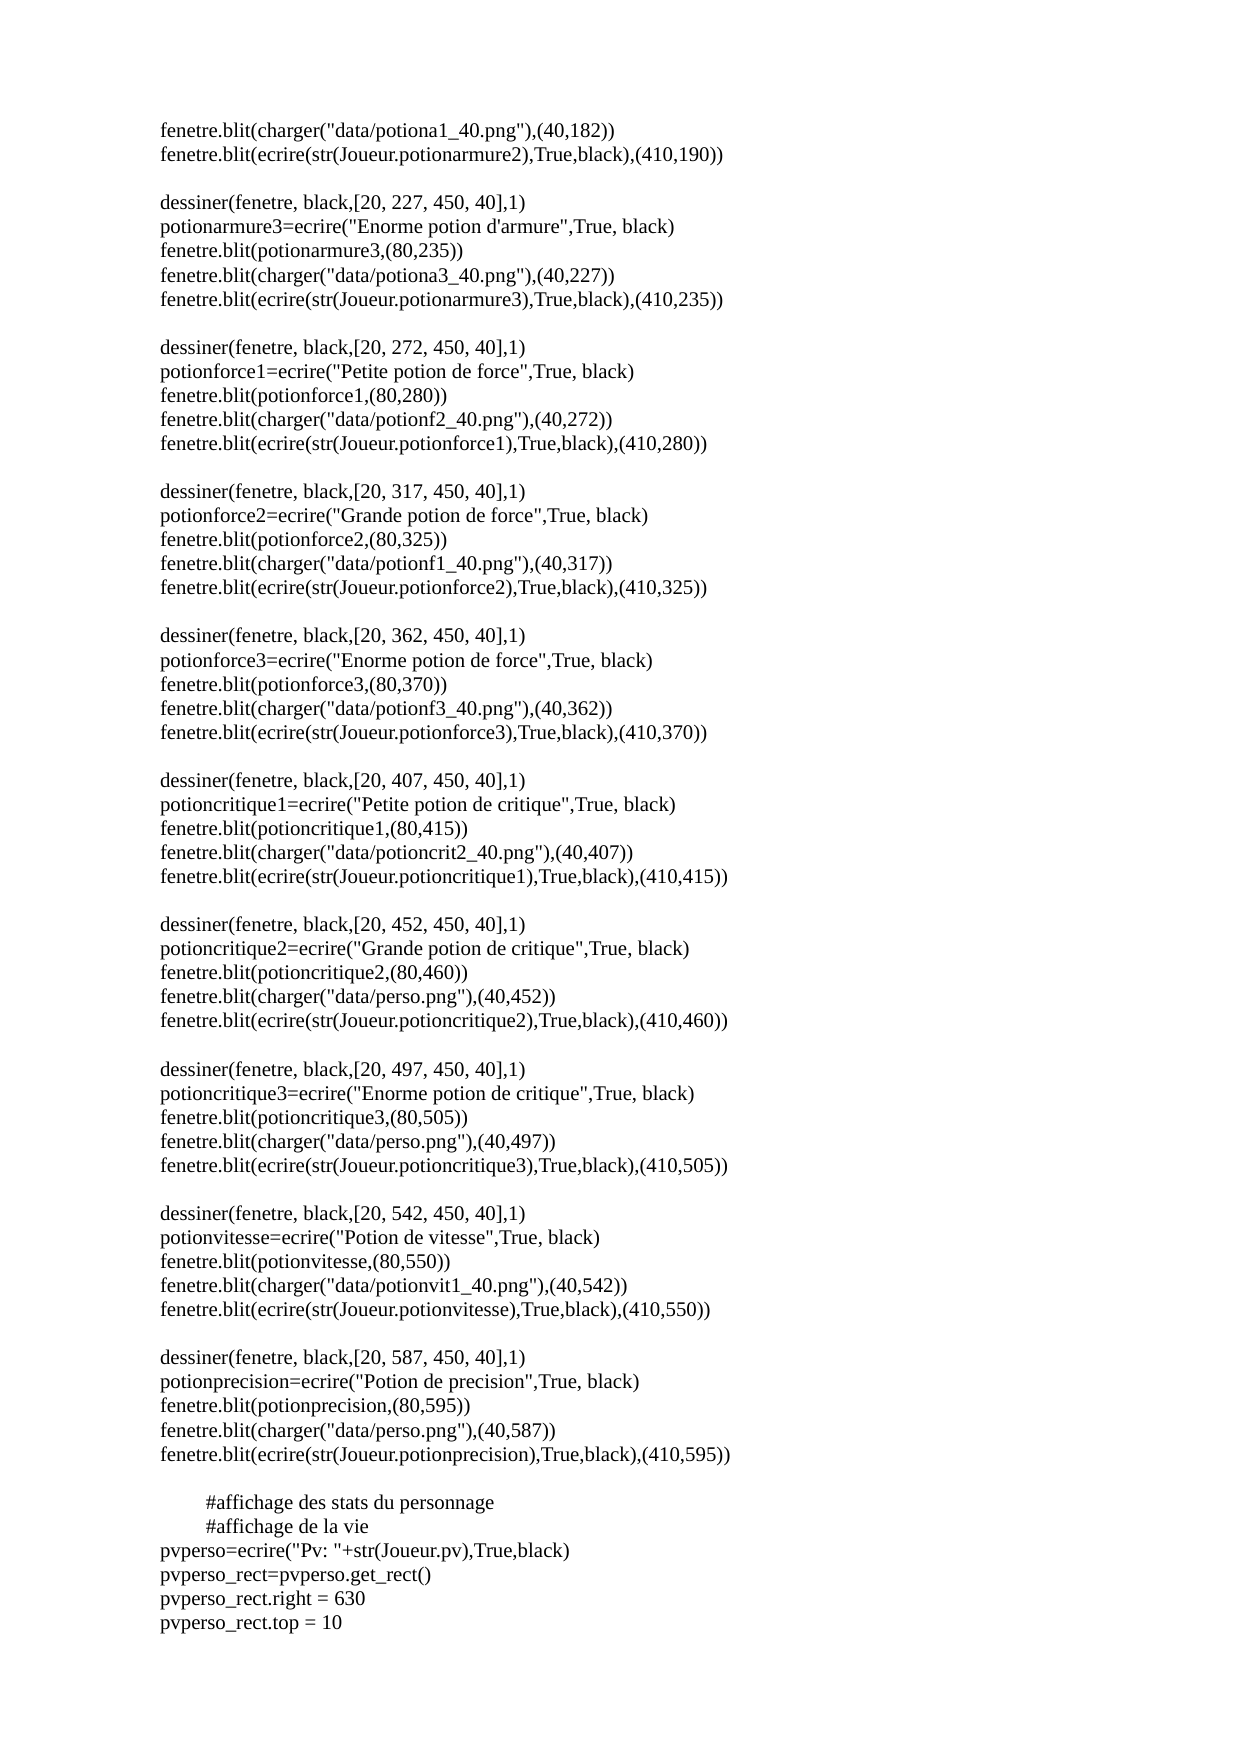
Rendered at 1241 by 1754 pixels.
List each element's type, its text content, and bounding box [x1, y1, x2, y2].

text fenetre.blit(potionarmure3,(80,235)) [118, 238, 1122, 262]
text fenetre.blit(charger("data/potionf3_40.png"),(40,362)) [118, 696, 1122, 720]
text fenetre.blit(charger("data/potiona1_40.png"),(40,182)) [118, 118, 1122, 142]
text fenetre.blit(ecrire(str(Joueur.potionarmure2),True,black),(410,190)) [118, 142, 1122, 166]
text dessiner(fenetre, black,[20, 452, 450, 40],1) [118, 912, 1122, 936]
text fenetre.blit(potioncritique3,(80,505)) [118, 1105, 1122, 1129]
text fenetre.blit(ecrire(str(Joueur.potionforce1),True,black),(410,280)) [118, 431, 1122, 455]
text fenetre.blit(ecrire(str(Joueur.potionprecision),True,black),(410,595)) [118, 1442, 1122, 1466]
text potioncritique2=ecrire("Grande potion de critique",True, black) [118, 936, 1122, 960]
text fenetre.blit(potionvitesse,(80,550)) [118, 1249, 1122, 1273]
text fenetre.blit(potioncritique1,(80,415)) [118, 816, 1122, 840]
text #affichage de la vie [118, 1514, 1122, 1538]
text fenetre.blit(charger("data/potionvit1_40.png"),(40,542)) [118, 1273, 1122, 1297]
text fenetre.blit(ecrire(str(Joueur.potionarmure3),True,black),(410,235)) [118, 287, 1122, 311]
text pvperso=ecrire("Pv: "+str(Joueur.pv),True,black) [118, 1538, 1122, 1562]
text dessiner(fenetre, black,[20, 497, 450, 40],1) [118, 1057, 1122, 1081]
text fenetre.blit(charger("data/perso.png"),(40,452)) [118, 984, 1122, 1008]
text dessiner(fenetre, black,[20, 227, 450, 40],1) [118, 190, 1122, 214]
text dessiner(fenetre, black,[20, 542, 450, 40],1) [118, 1201, 1122, 1225]
text fenetre.blit(potionforce2,(80,325)) [118, 527, 1122, 551]
text dessiner(fenetre, black,[20, 362, 450, 40],1) [118, 623, 1122, 647]
text fenetre.blit(ecrire(str(Joueur.potioncritique3),True,black),(410,505)) [118, 1153, 1122, 1177]
text fenetre.blit(charger("data/potionf1_40.png"),(40,317)) [118, 551, 1122, 575]
text fenetre.blit(charger("data/perso.png"),(40,497)) [118, 1129, 1122, 1153]
text dessiner(fenetre, black,[20, 317, 450, 40],1) [118, 479, 1122, 503]
text fenetre.blit(ecrire(str(Joueur.potionforce2),True,black),(410,325)) [118, 575, 1122, 599]
text potionforce1=ecrire("Petite potion de force",True, black) [118, 359, 1122, 383]
text potionvitesse=ecrire("Potion de vitesse",True, black) [118, 1225, 1122, 1249]
text dessiner(fenetre, black,[20, 407, 450, 40],1) [118, 768, 1122, 792]
text potionarmure3=ecrire("Enorme potion d'armure",True, black) [118, 214, 1122, 238]
text pvperso_rect=pvperso.get_rect() [118, 1562, 1122, 1586]
text potioncritique1=ecrire("Petite potion de critique",True, black) [118, 792, 1122, 816]
text fenetre.blit(potionforce1,(80,280)) [118, 383, 1122, 407]
text #affichage des stats du personnage [118, 1490, 1122, 1514]
text fenetre.blit(potioncritique2,(80,460)) [118, 960, 1122, 984]
text fenetre.blit(potionprecision,(80,595)) [118, 1393, 1122, 1417]
text fenetre.blit(ecrire(str(Joueur.potionvitesse),True,black),(410,550)) [118, 1297, 1122, 1321]
text fenetre.blit(ecrire(str(Joueur.potioncritique1),True,black),(410,415)) [118, 864, 1122, 888]
text fenetre.blit(ecrire(str(Joueur.potionforce3),True,black),(410,370)) [118, 720, 1122, 744]
text potionprecision=ecrire("Potion de precision",True, black) [118, 1369, 1122, 1393]
text fenetre.blit(potionforce3,(80,370)) [118, 672, 1122, 696]
text fenetre.blit(charger("data/potionf2_40.png"),(40,272)) [118, 407, 1122, 431]
text dessiner(fenetre, black,[20, 272, 450, 40],1) [118, 335, 1122, 359]
text fenetre.blit(charger("data/potiona3_40.png"),(40,227)) [118, 262, 1122, 287]
text fenetre.blit(charger("data/potioncrit2_40.png"),(40,407)) [118, 840, 1122, 864]
text dessiner(fenetre, black,[20, 587, 450, 40],1) [118, 1345, 1122, 1369]
text potionforce2=ecrire("Grande potion de force",True, black) [118, 503, 1122, 527]
text pvperso_rect.top = 10 [118, 1610, 1122, 1634]
text potionforce3=ecrire("Enorme potion de force",True, black) [118, 647, 1122, 672]
text fenetre.blit(ecrire(str(Joueur.potioncritique2),True,black),(410,460)) [118, 1008, 1122, 1032]
text pvperso_rect.right = 630 [118, 1586, 1122, 1610]
text fenetre.blit(charger("data/perso.png"),(40,587)) [118, 1417, 1122, 1442]
text potioncritique3=ecrire("Enorme potion de critique",True, black) [118, 1081, 1122, 1105]
